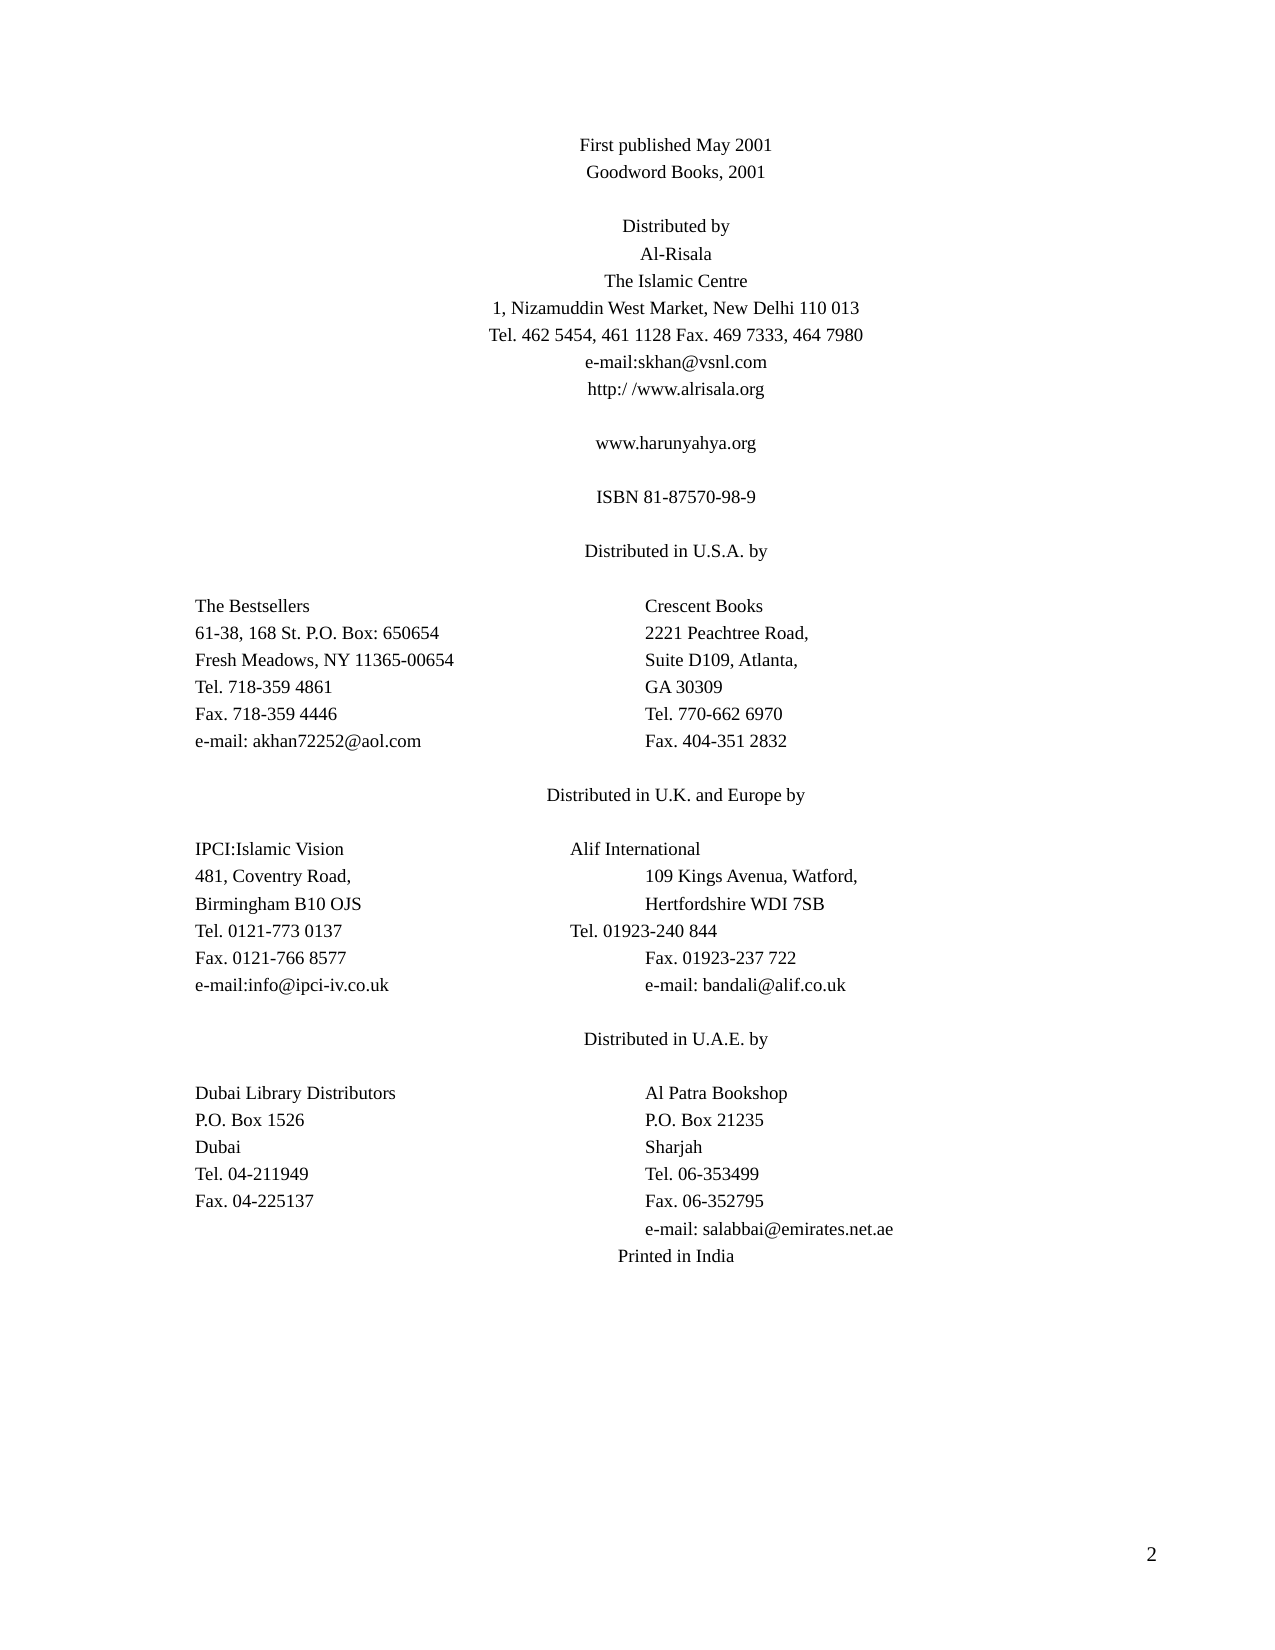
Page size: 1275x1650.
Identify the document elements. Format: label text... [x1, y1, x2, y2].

text e-mail: akhan72252@aol.com Fax. 404-351 2832 [195, 726, 1157, 753]
text Tel. 04-211949 Tel. 06-353499 [195, 1159, 1157, 1186]
text IPCI:Islamic Vision Alif International [195, 834, 1157, 861]
text Distributed in U.S.A. by [195, 536, 1157, 563]
text Tel. 718-359 4861 GA 30309 [195, 672, 1157, 699]
text Birmingham B10 OJS Hertfordshire WDI 7SB [195, 888, 1157, 915]
text The Islamic Centre [195, 265, 1157, 292]
text First published May 2001 [195, 130, 1157, 157]
text P.O. Box 1526 P.O. Box 21235 [195, 1105, 1157, 1132]
text Tel. 462 5454, 461 1128 Fax. 469 7333, 464 7980 [195, 319, 1157, 347]
text 61-38, 168 St. P.O. Box: 650654 2221 Peachtree Road, [195, 617, 1157, 644]
text Al-Risala [195, 238, 1157, 265]
text Goodword Books, 2001 [195, 157, 1157, 184]
text Fax. 0121-766 8577 Fax. 01923-237 722 [195, 942, 1157, 969]
text Fresh Meadows, NY 11365-00654 Suite D109, Atlanta, [195, 644, 1157, 672]
text The Bestsellers Crescent Books [195, 590, 1157, 617]
text Printed in India [195, 1240, 1157, 1267]
text e-mail:info@ipci-iv.co.uk e-mail: bandali@alif.co.uk [195, 969, 1157, 997]
text www.harunyahya.org [195, 428, 1157, 455]
text http:/ /www.alrisala.org [195, 374, 1157, 401]
text Tel. 0121-773 0137 Tel. 01923-240 844 [195, 915, 1157, 942]
text 481, Coventry Road, 109 Kings Avenua, Watford, [195, 861, 1157, 888]
text e-mail:skhan@vsnl.com [195, 347, 1157, 374]
text Distributed in U.A.E. by [195, 1024, 1157, 1051]
text ISBN 81-87570-98-9 [195, 482, 1157, 509]
text e-mail: salabbai@emirates.net.ae [195, 1213, 1157, 1240]
text Dubai Sharjah [195, 1132, 1157, 1159]
text Distributed in U.K. and Europe by [195, 780, 1157, 807]
text Fax. 718-359 4446 Tel. 770-662 6970 [195, 699, 1157, 726]
text Fax. 04-225137 Fax. 06-352795 [195, 1186, 1157, 1213]
text 1, Nizamuddin West Market, New Delhi 110 013 [195, 292, 1157, 319]
text Dubai Library Distributors Al Patra Bookshop [195, 1078, 1157, 1105]
text Distributed by [195, 211, 1157, 238]
